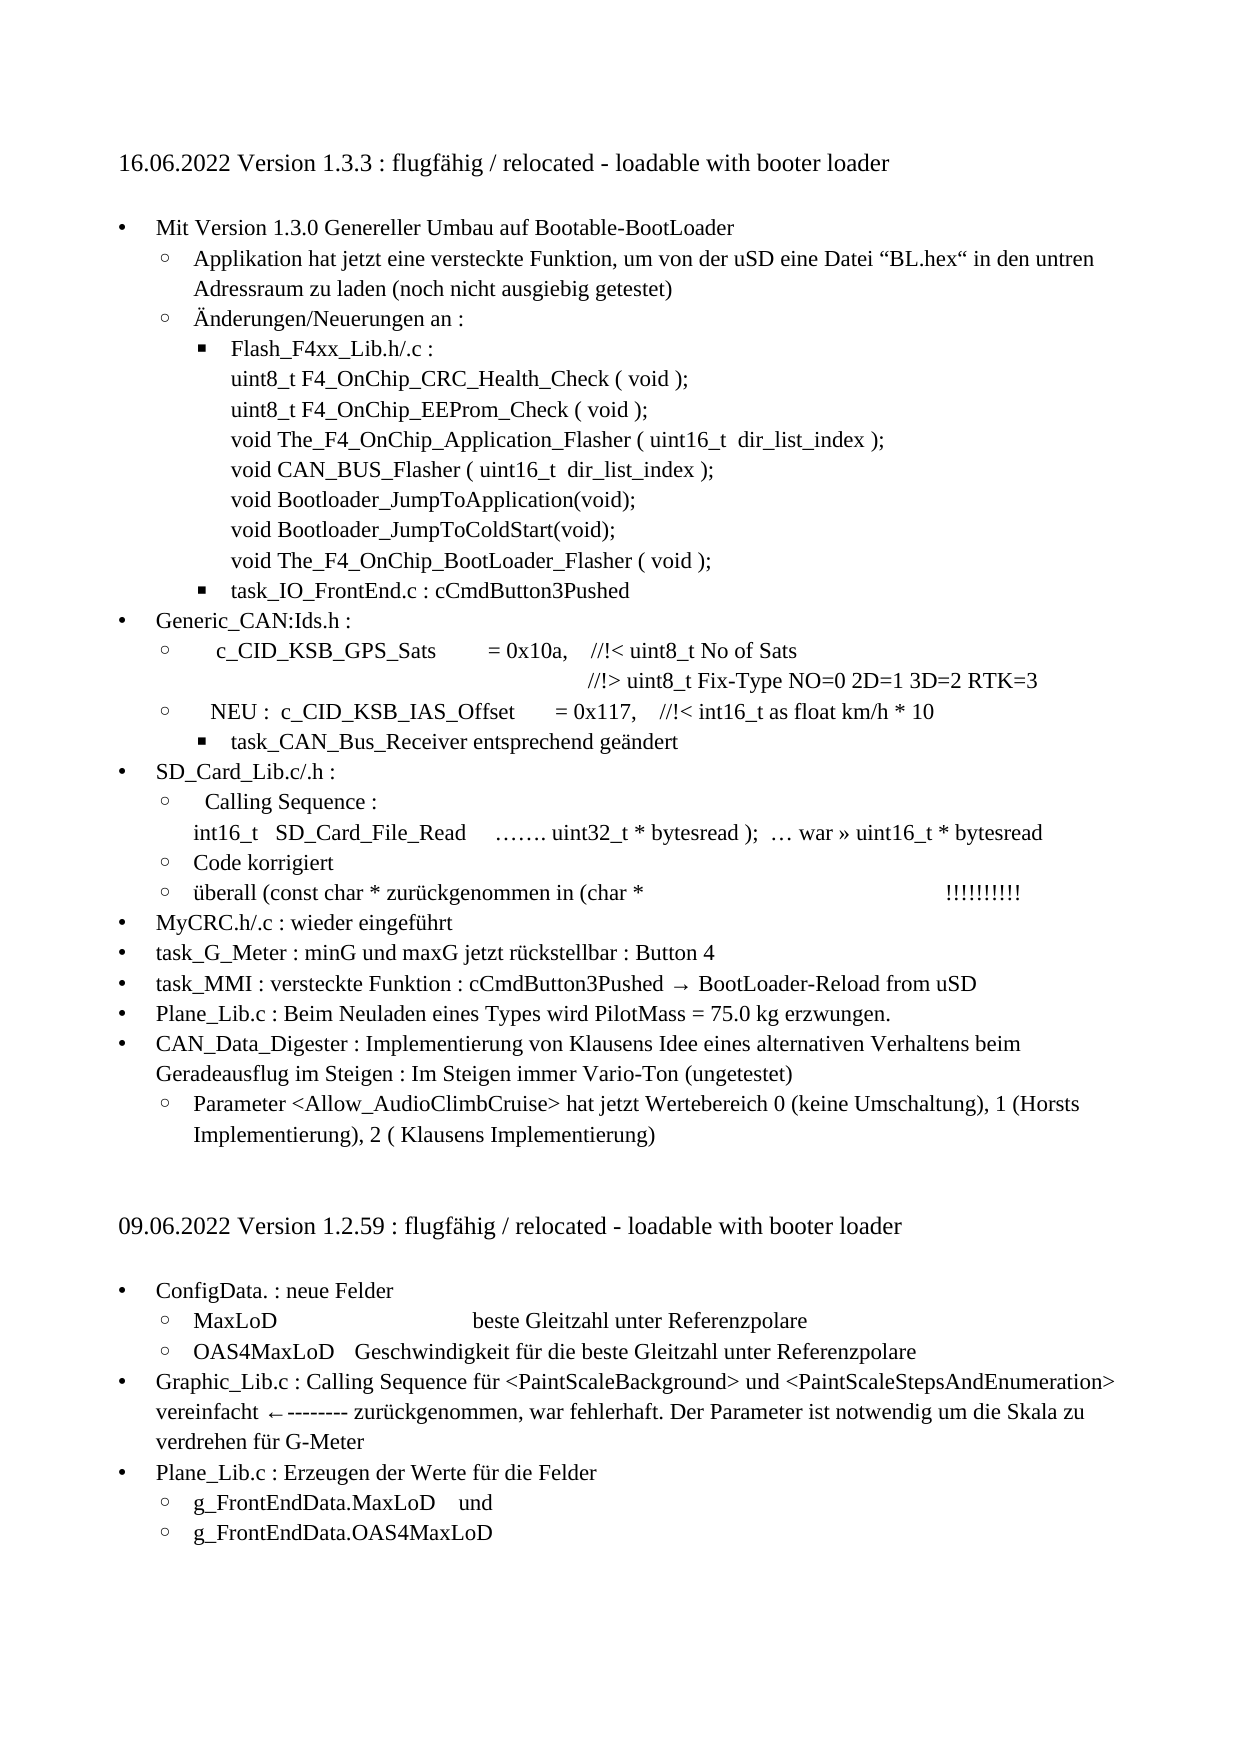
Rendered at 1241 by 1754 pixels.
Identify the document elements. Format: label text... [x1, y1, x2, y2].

list c_CID_KSB_GPS_Sats = 0x10a, //!< uint8_t No of Sats //!> uint8_t Fix-Type NO=0 2D=1 3D=2 RTK=3 [156, 637, 1122, 694]
list task_IO_FrontEnd.c : cCmdButton3Pushed [193, 577, 1122, 603]
list Flash_F4xx_Lib.h/.c : uint8_t F4_OnChip_CRC_Health_Check ( void ); uint8_t F4_OnChip_EEProm_Check ( void ); void The_F4_OnChip_Application_Flasher ( uint16_t dir_list_index ); void CAN_BUS_Flasher ( uint16_t dir_list_index ); void Bootloader_JumpToApplication(void); void Bootloader_JumpToColdStart(void); void The_F4_OnChip_BootLoader_Flasher ( void ); [193, 335, 1122, 573]
list Applikation hat jetzt eine versteckte Funktion, um von der uSD eine Datei “BL.hex“ in den untren Adressraum zu laden (noch nicht ausgiebig getestet) [156, 244, 1122, 301]
list g_FrontEndData.OAS4MaxLoD [156, 1519, 1122, 1576]
list task_CAN_Bus_Receiver entsprechend geändert [193, 728, 1122, 754]
text 09.06.2022 Version 1.2.59 : flugfähig / relocated - loadable with booter loader [118, 1211, 1122, 1240]
list NEU : c_CID_KSB_IAS_Offset = 0x117, //!< int16_t as float km/h * 10 [156, 698, 1122, 724]
list MaxLoD beste Gleitzahl unter Referenzpolare [156, 1307, 1122, 1334]
text 16.06.2022 Version 1.3.3 : flugfähig / relocated - loadable with booter loader [118, 148, 1122, 177]
list CAN_Data_Digester : Implementierung von Klausens Idee eines alternativen Verhaltens beim Geradeausflug im Steigen : Im Steigen immer Vario-Ton (ungetestet) [118, 1030, 1122, 1087]
list Parameter <Allow_AudioClimbCruise> hat jetzt Wertebereich 0 (keine Umschaltung), 1 (Horsts Implementierung), 2 ( Klausens Implementierung) [156, 1090, 1122, 1177]
list task_MMI : versteckte Funktion : cCmdButton3Pushed → BootLoader-Reload from uSD [118, 969, 1122, 996]
list Generic_CAN:Ids.h : [118, 607, 1122, 633]
list task_G_Meter : minG und maxG jetzt rückstellbar : Button 4 [118, 939, 1122, 966]
list Mit Version 1.3.0 Genereller Umbau auf Bootable-BootLoader [118, 214, 1122, 241]
list Änderungen/Neuerungen an : [156, 305, 1122, 331]
list ConfigData. : neue Felder [118, 1277, 1122, 1304]
list g_FrontEndData.MaxLoD und [156, 1489, 1122, 1515]
list OAS4MaxLoD Geschwindigkeit für die beste Gleitzahl unter Referenzpolare [156, 1338, 1122, 1364]
list Graphic_Lib.c : Calling Sequence für <PaintScaleBackground> und <PaintScaleStepsAndEnumeration> vereinfacht ←-------- zurückgenommen, war fehlerhaft. Der Parameter ist notwendig um die Skala zu verdrehen für G-Meter [118, 1368, 1122, 1455]
list Plane_Lib.c : Erzeugen der Werte für die Felder [118, 1458, 1122, 1485]
list Code korrigiert [156, 849, 1122, 875]
list Calling Sequence : int16_t SD_Card_File_Read ……. uint32_t * bytesread ); … war » uint16_t * bytesread [156, 788, 1122, 845]
list Plane_Lib.c : Beim Neuladen eines Types wird PilotMass = 75.0 kg erzwungen. [118, 1000, 1122, 1026]
list überall (const char * zurückgenommen in (char * !!!!!!!!!! [156, 879, 1122, 905]
list MyCRC.h/.c : wieder eingeführt [118, 909, 1122, 936]
list SD_Card_Lib.c/.h : [118, 758, 1122, 784]
